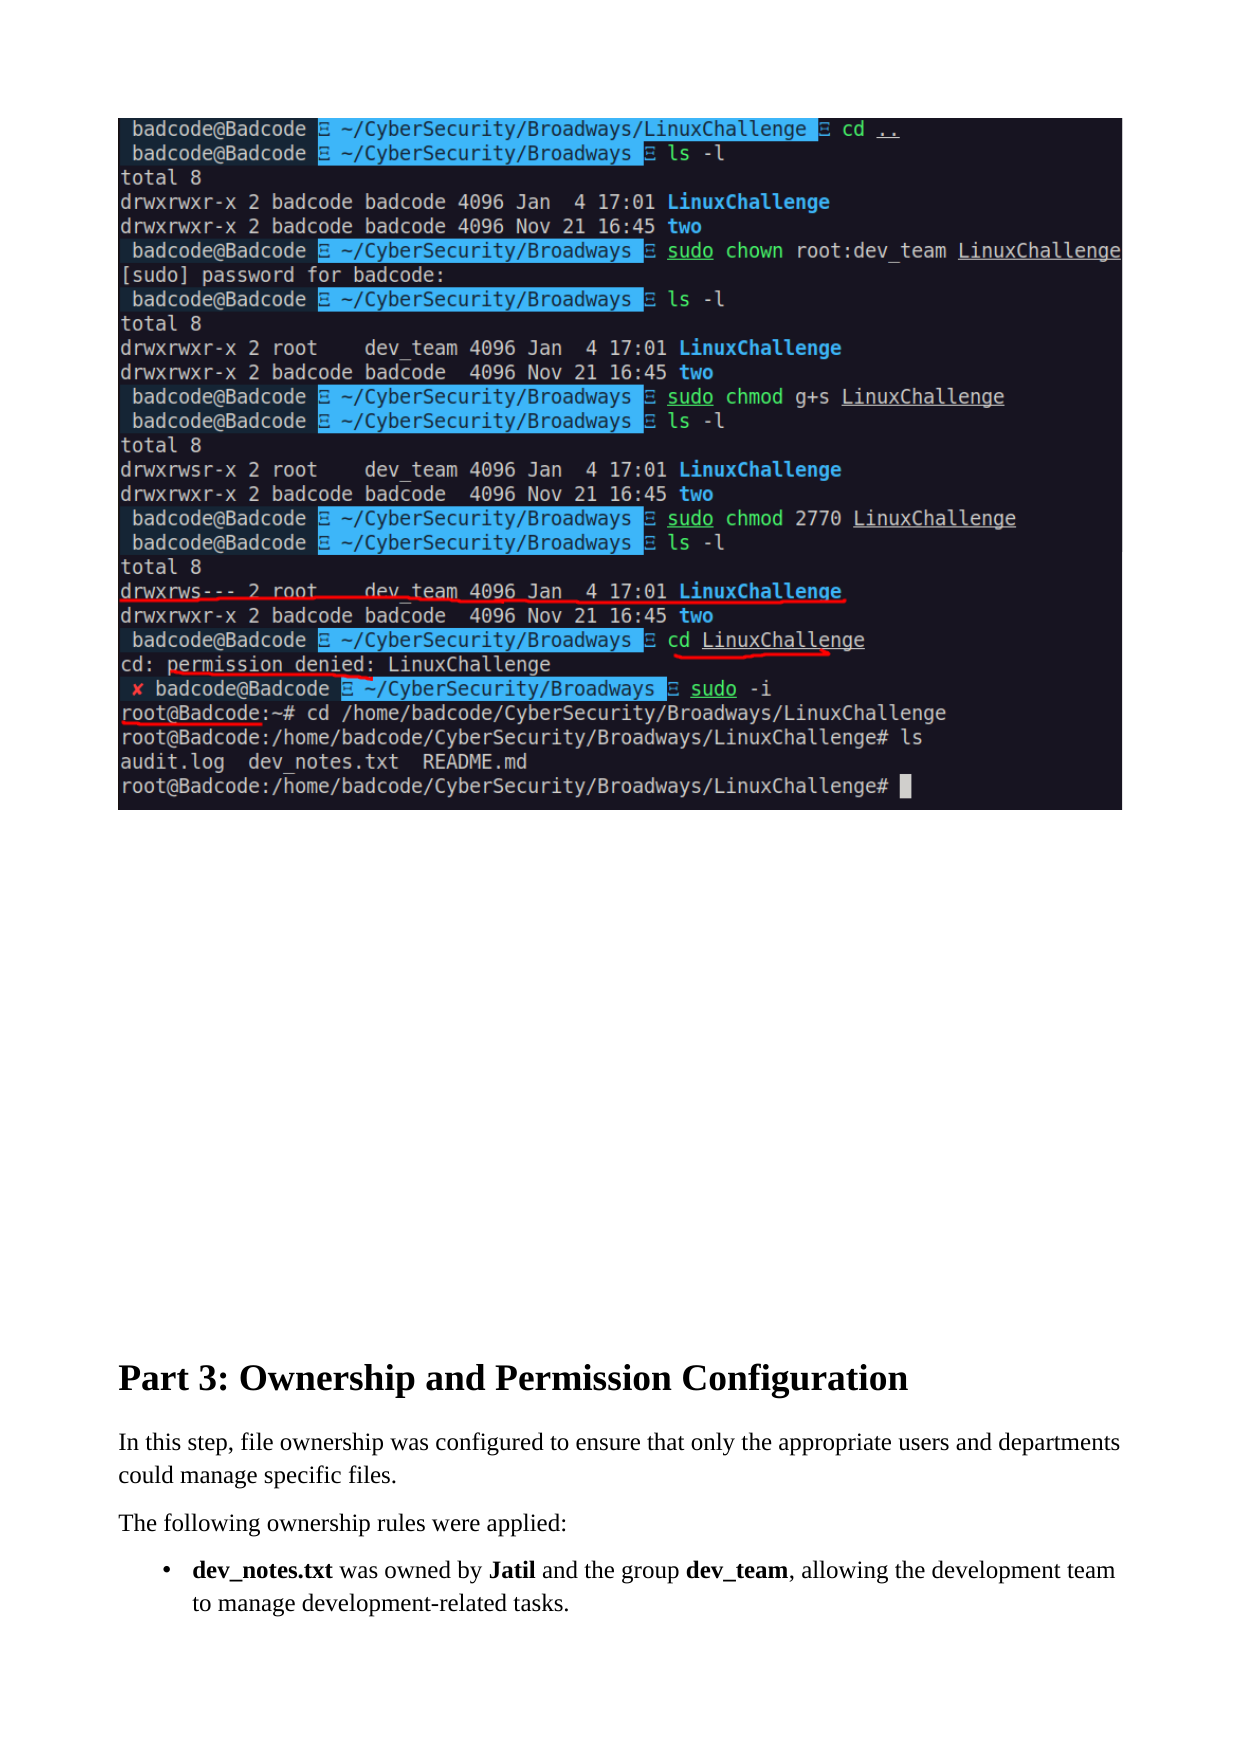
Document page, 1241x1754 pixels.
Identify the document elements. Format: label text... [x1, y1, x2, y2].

picture [118, 118, 1123, 810]
text The following ownership rules were applied: [118, 1508, 1122, 1537]
list dev_notes.txt was owned by Jatil and the group dev_team, allowing the development team to manage development-related tasks. [162, 1556, 1122, 1617]
text In this step, file ownership was configured to ensure that only the appropriate users and departments could manage specific files. [118, 1427, 1122, 1489]
text Part 3: Ownership and Permission Configuration [118, 1355, 1122, 1398]
